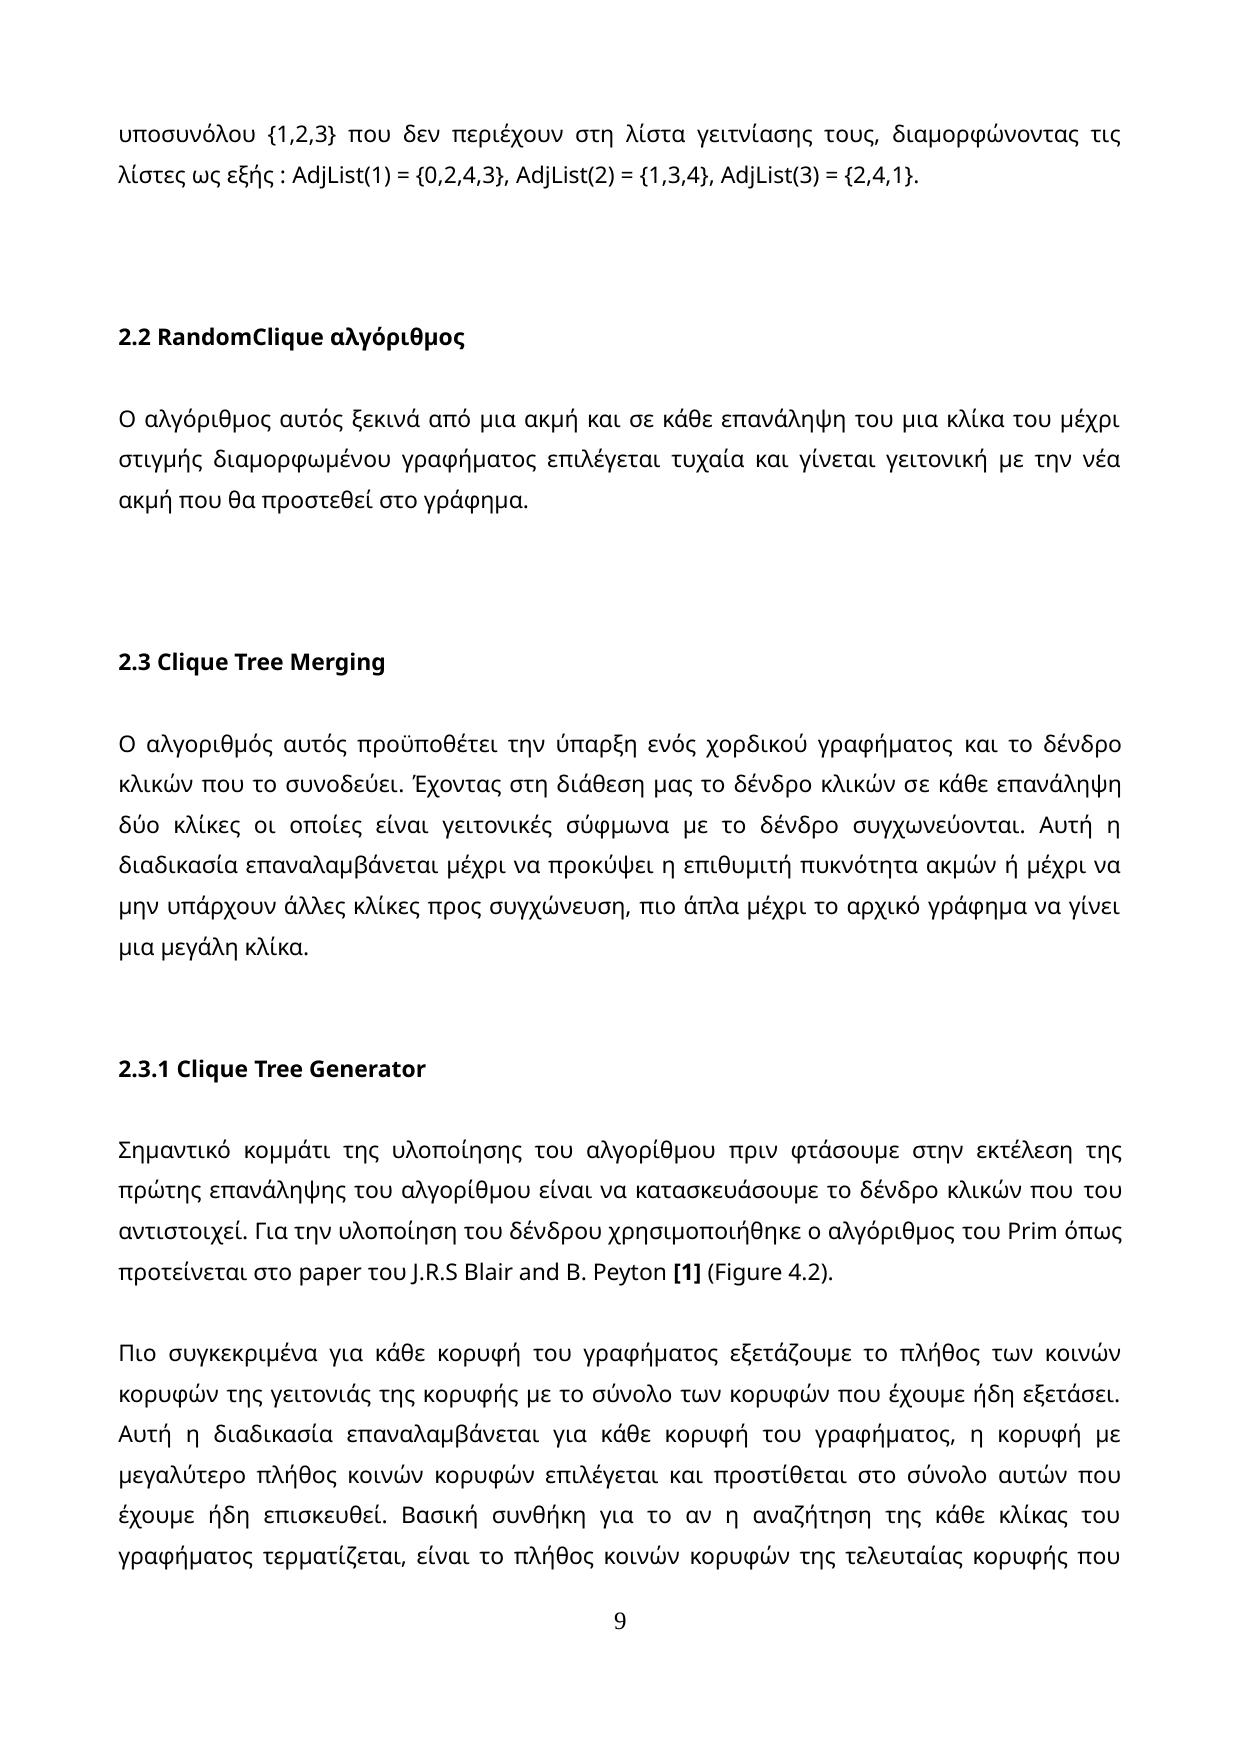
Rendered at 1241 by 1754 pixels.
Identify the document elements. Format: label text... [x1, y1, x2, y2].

text Ο αλγόριθμος αυτός ξεκινά από μια ακμή και σε κάθε επανάληψη του μια κλίκα του μέχρι στιγμής διαμορφωμένου γραφήματος επιλέγεται τυχαία και γίνεται γειτονική με την νέα ακμή που θα προστεθεί στο γράφημα. [118, 402, 1122, 515]
text Σημαντικό κομμάτι της υλοποίησης του αλγορίθμου πριν φτάσουμε στην εκτέλεση της πρώτης επανάληψης του αλγορίθμου είναι να κατασκευάσουμε το δένδρο κλικών που του αντιστοιχεί. Για την υλοποίηση του δένδρου χρησιμοποιήθηκε ο αλγόριθμος του Prim όπως προτείνεται στο paper του J.R.S Blair and B. Peyton [1] (Figure 4.2). [118, 1134, 1122, 1287]
text 2.2 RandomClique αλγόριθμος [118, 321, 1122, 352]
text 2.3.1 Clique Tree Generator [118, 1052, 1122, 1084]
text υποσυνόλου {1,2,3} που δεν περιέχουν στη λίστα γειτνίασης τους, διαμορφώνοντας τις λίστες ως εξής : AdjList(1) = {0,2,4,3}, AdjList(2) = {1,3,4}, AdjList(3) = {2,4,1}. [118, 118, 1122, 190]
text Πιο συγκεκριμένα για κάθε κορυφή του γραφήματος εξετάζουμε το πλήθος των κοινών κορυφών της γειτονιάς της κορυφής με το σύνολο των κορυφών που έχουμε ήδη εξετάσει. Αυτή η διαδικασία επαναλαμβάνεται για κάθε κορυφή του γραφήματος, η κορυφή με μεγαλύτερο πλήθος κοινών κορυφών επιλέγεται και προστίθεται στο σύνολο αυτών που έχουμε ήδη επισκευθεί. Βασική συνθήκη για το αν η αναζήτηση της κάθε κλίκας του γραφήματος τερματίζεται, είναι το πλήθος κοινών κορυφών της τελευταίας κορυφής που [118, 1337, 1122, 1571]
text 2.3 Clique Tree Merging [118, 646, 1122, 677]
text Ο αλγοριθμός αυτός προϋποθέτει την ύπαρξη ενός χορδικού γραφήματος και το δένδρο κλικών που το συνοδεύει. Έχοντας στη διάθεση μας το δένδρο κλικών σε κάθε επανάληψη δύο κλίκες οι οποίες είναι γειτονικές σύφμωνα με το δένδρο συγχωνεύονται. Αυτή η διαδικασία επαναλαμβάνεται μέχρι να προκύψει η επιθυμιτή πυκνότητα ακμών ή μέχρι να μην υπάρχουν άλλες κλίκες προς συγχώνευση, πιο άπλα μέχρι το αρχικό γράφημα να γίνει μια μεγάλη κλίκα. [118, 727, 1122, 962]
